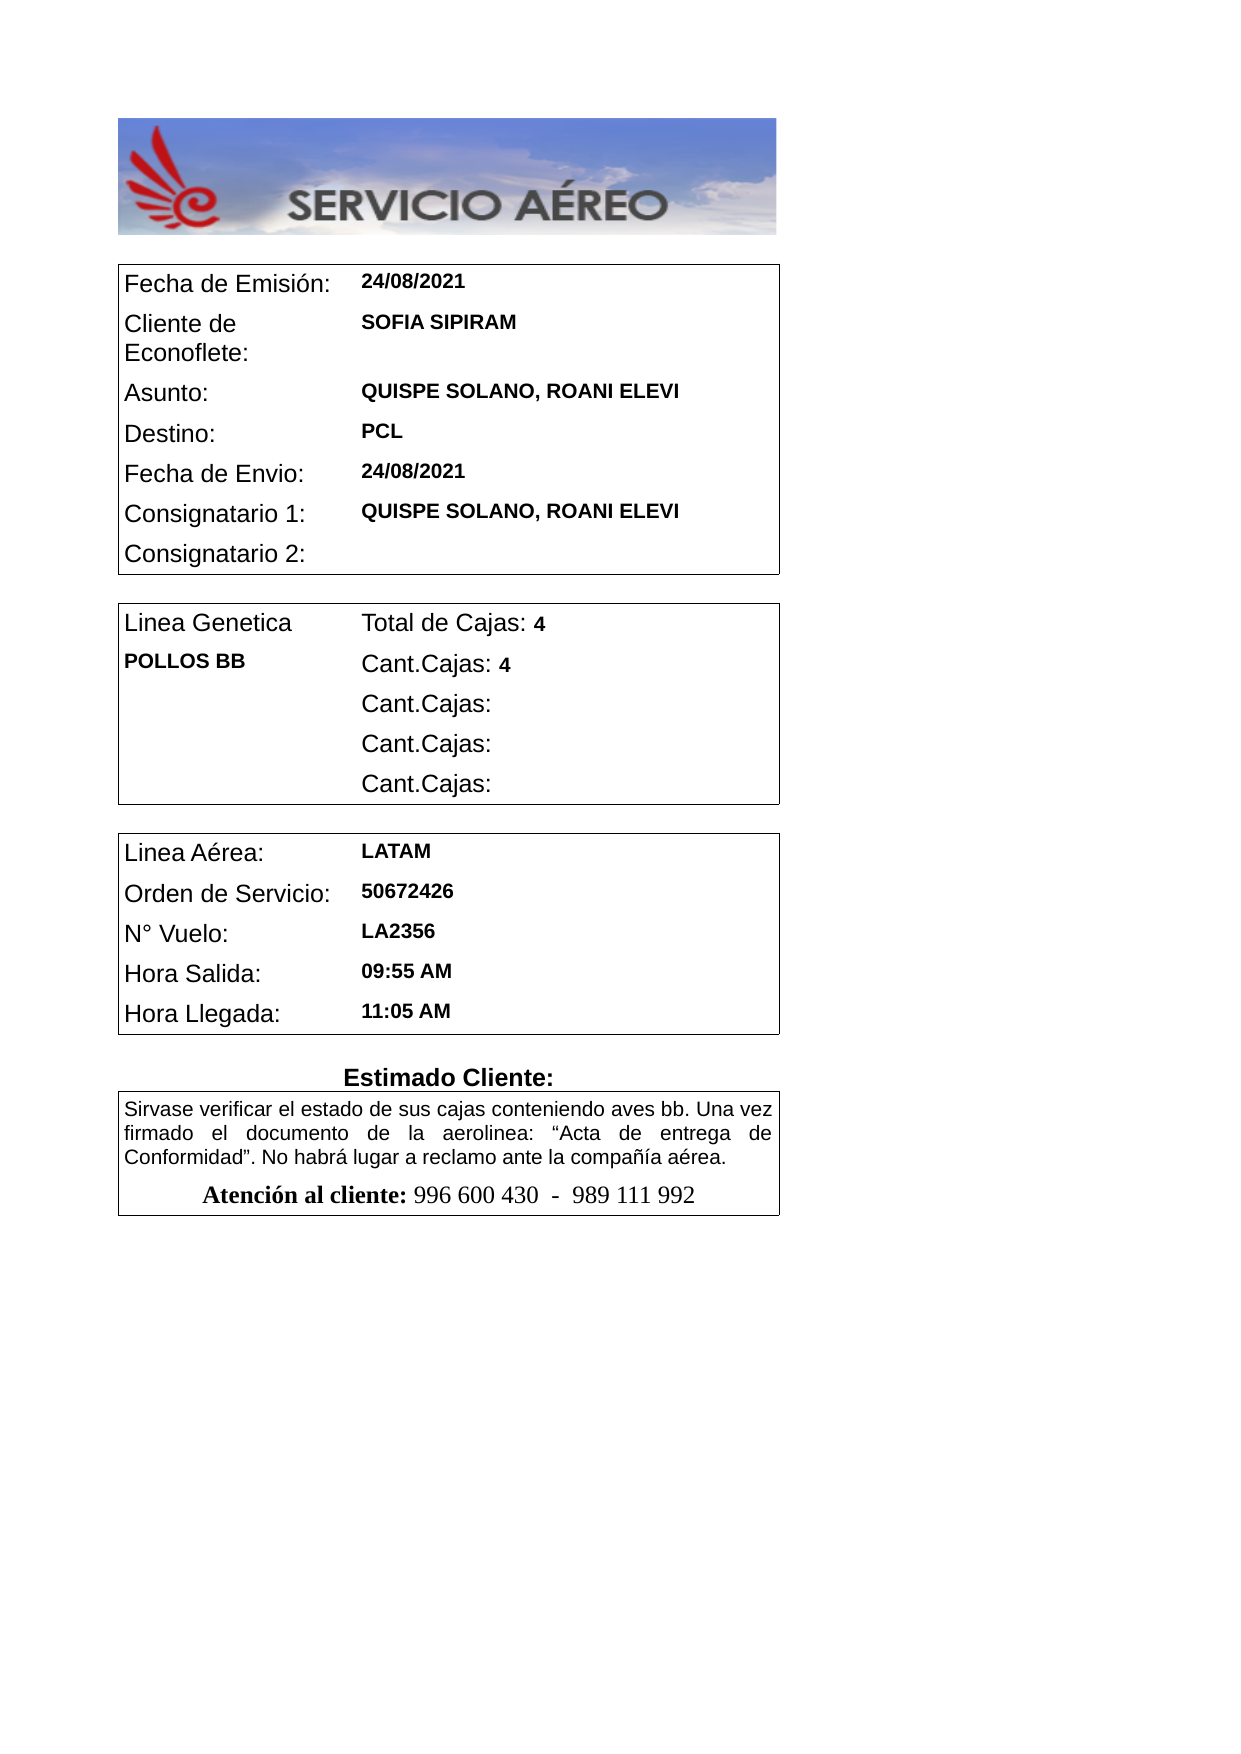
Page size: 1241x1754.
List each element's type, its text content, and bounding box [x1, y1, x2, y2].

table_cell [356, 805, 779, 833]
table_cell Atención al cliente: 996 600 430 - 989 111 992 [119, 1175, 779, 1215]
table_cell Sirvase verificar el estado de sus cajas conteniendo aves bb. Una vez firmado el documento de la aerolinea: “Acta de entrega de Conformidad”. No habrá lugar a reclamo ante la compañía aérea. [119, 1092, 779, 1175]
table_cell Linea Aérea: [119, 834, 356, 873]
table_cell Consignatario 1: [119, 493, 356, 533]
table_cell Orden de Servicio: [119, 873, 356, 913]
picture [118, 118, 777, 235]
table_cell Fecha de Envio: [119, 453, 356, 493]
table_cell 09:55 AM [356, 953, 779, 993]
table_cell POLLOS BB [119, 643, 356, 683]
table_cell Cant.Cajas: [356, 764, 779, 804]
table_cell 24/08/2021 [356, 453, 779, 493]
table_cell QUISPE SOLANO, ROANI ELEVI [356, 493, 779, 533]
table_cell Consignatario 2: [119, 534, 356, 574]
table_cell [356, 534, 779, 574]
table_cell 50672426 [356, 873, 779, 913]
table_cell Cant.Cajas: 4 [356, 643, 779, 683]
table_cell [118, 805, 356, 833]
table_cell Cant.Cajas: [356, 723, 779, 763]
table_cell PCL [356, 413, 779, 453]
table_cell Hora Salida: [119, 953, 356, 993]
table_cell Linea Genetica [119, 604, 356, 643]
table_cell Hora Llegada: [119, 994, 356, 1034]
table_cell LA2356 [356, 913, 779, 953]
table_cell N° Vuelo: [119, 913, 356, 953]
table_cell [118, 575, 356, 603]
table_cell [356, 575, 779, 603]
table_header Fecha de Emisión: [119, 265, 356, 304]
table_cell 11:05 AM [356, 994, 779, 1034]
table_cell QUISPE SOLANO, ROANI ELEVI [356, 373, 779, 413]
table_header 24/08/2021 [356, 265, 779, 304]
table_cell LATAM [356, 834, 779, 873]
table_cell [119, 683, 356, 723]
table_cell [119, 764, 356, 804]
table_cell Estimado Cliente: [118, 1035, 779, 1091]
table_cell Cliente de Econoflete: [119, 304, 356, 373]
table_cell Total de Cajas: 4 [356, 604, 779, 643]
table_cell Cant.Cajas: [356, 683, 779, 723]
table_cell Destino: [119, 413, 356, 453]
table_cell Asunto: [119, 373, 356, 413]
table_cell SOFIA SIPIRAM [356, 304, 779, 373]
table_cell [119, 723, 356, 763]
